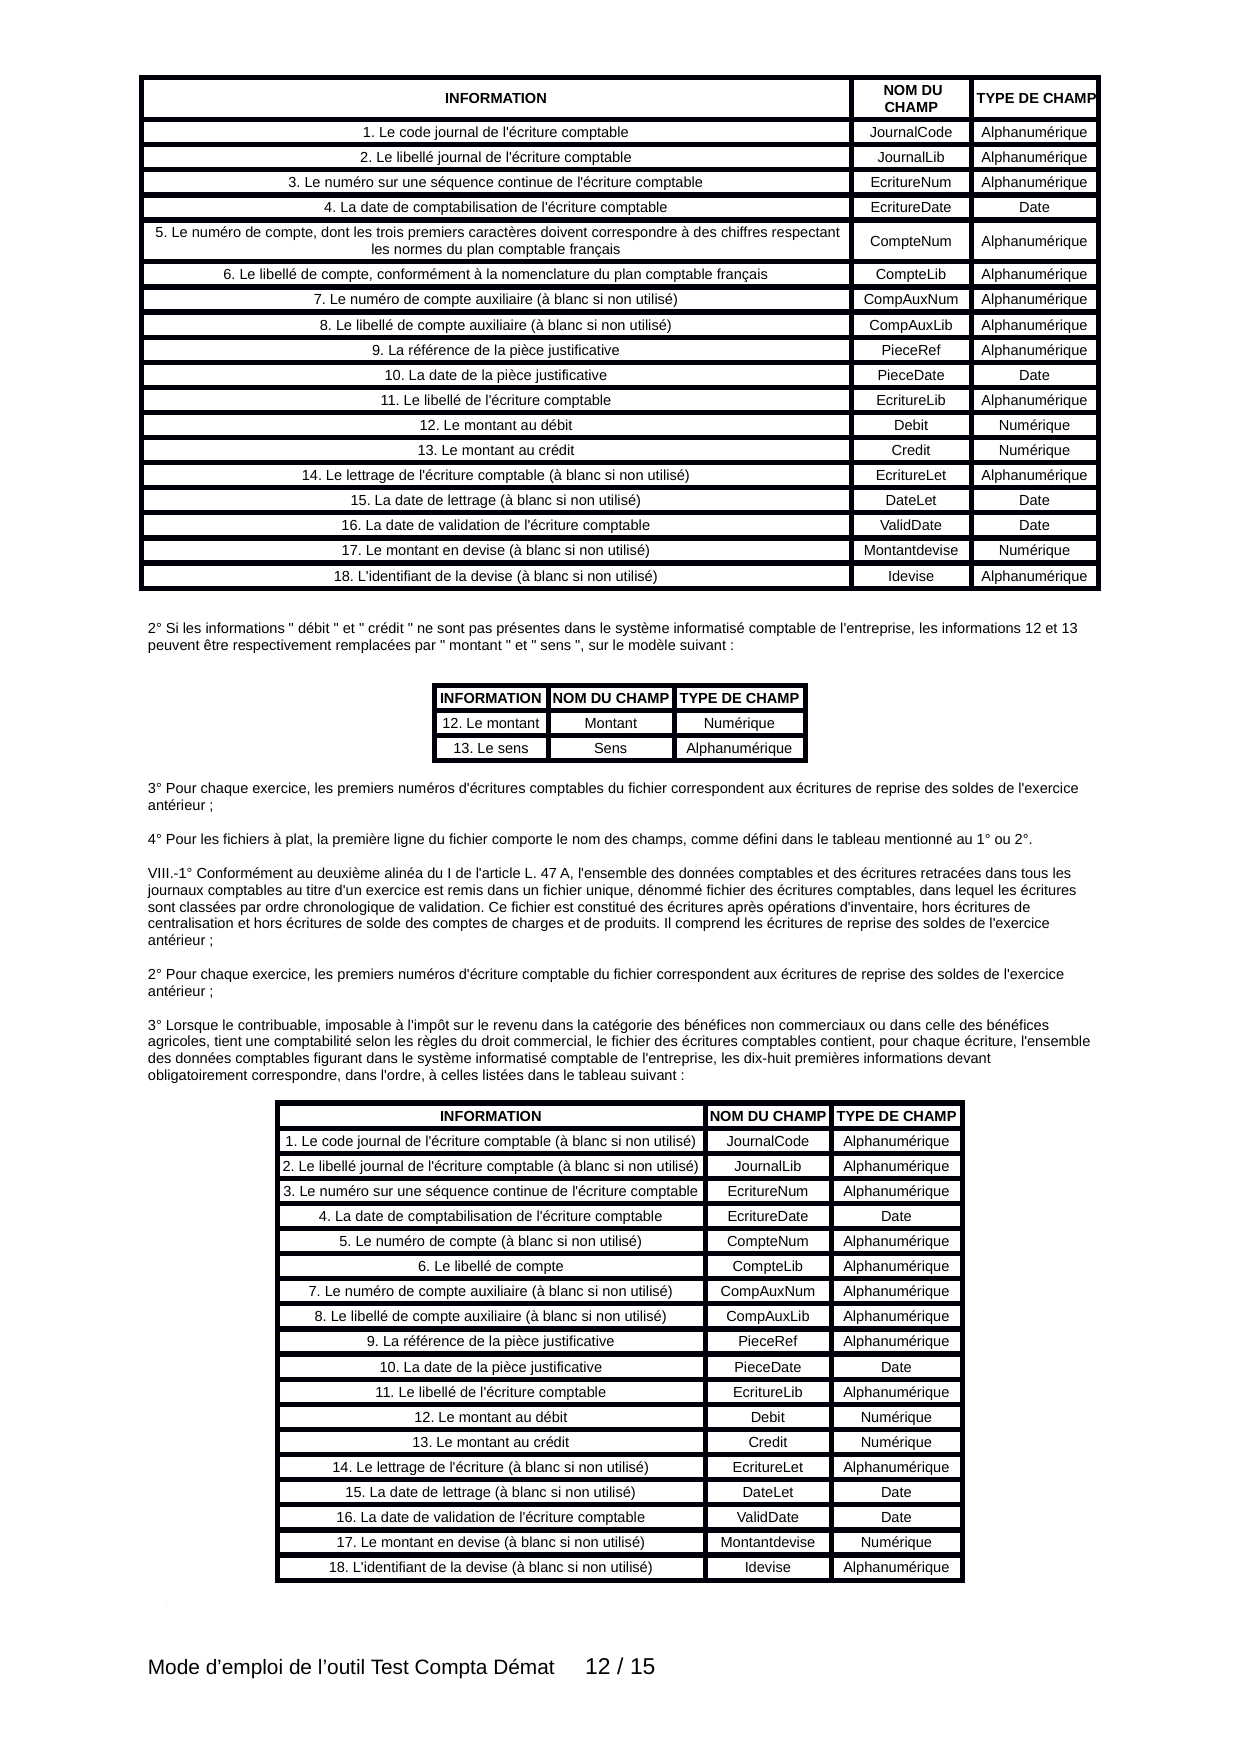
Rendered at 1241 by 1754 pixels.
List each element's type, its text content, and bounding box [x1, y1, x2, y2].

table_cell 10. La date de la pièce justificative [144, 365, 849, 385]
table_cell Alphanumérique [974, 223, 1096, 259]
table_cell 13. Le sens [437, 738, 546, 758]
table_cell 3. Le numéro sur une séquence continue de l'écriture comptable [280, 1181, 703, 1201]
table_cell 14. Le lettrage de l'écriture comptable (à blanc si non utilisé) [144, 465, 849, 485]
table_cell Alphanumérique [834, 1181, 960, 1201]
table_cell PieceDate [708, 1357, 829, 1377]
table_cell Montantdevise [854, 541, 969, 560]
table_cell PieceRef [708, 1332, 829, 1351]
table_cell Numérique [974, 415, 1096, 435]
table_cell CompAuxNum [708, 1281, 829, 1301]
text 2° Pour chaque exercice, les premiers numéros d'écriture comptable du fichier correspondent aux écritures de reprise des soldes de l'exercice antérieur ; [148, 966, 1093, 999]
table_cell 15. La date de lettrage (à blanc si non utilisé) [280, 1482, 703, 1502]
table_cell 12. Le montant au débit [280, 1407, 703, 1427]
table_cell 9. La référence de la pièce justificative [280, 1332, 703, 1351]
table_cell 8. Le libellé de compte auxiliaire (à blanc si non utilisé) [280, 1306, 703, 1326]
table_cell CompteLib [854, 264, 969, 284]
table_header NOM DU CHAMP [854, 80, 969, 117]
table_cell 18. L'identifiant de la devise (à blanc si non utilisé) [144, 566, 849, 586]
table_cell DateLet [854, 490, 969, 510]
table_cell 7. Le numéro de compte auxiliaire (à blanc si non utilisé) [144, 290, 849, 309]
table_cell CompteLib [708, 1256, 829, 1276]
table_cell Alphanumérique [974, 315, 1096, 334]
table_cell EcritureNum [854, 172, 969, 192]
table_cell 1. Le code journal de l'écriture comptable (à blanc si non utilisé) [280, 1131, 703, 1151]
table_cell Numérique [834, 1533, 960, 1552]
table_cell 5. Le numéro de compte, dont les trois premiers caractères doivent correspondre à des chiffres respectant les normes du plan comptable français [144, 223, 849, 259]
table_cell Numérique [834, 1407, 960, 1427]
table_cell 8. Le libellé de compte auxiliaire (à blanc si non utilisé) [144, 315, 849, 334]
table_cell CompAuxLib [854, 315, 969, 334]
table_cell Date [974, 515, 1096, 535]
table_cell EcritureLet [708, 1457, 829, 1477]
table_cell Date [834, 1357, 960, 1377]
table_cell 9. La référence de la pièce justificative [144, 340, 849, 359]
table_cell Alphanumérique [677, 738, 803, 758]
table_cell 6. Le libellé de compte, conformément à la nomenclature du plan comptable français [144, 264, 849, 284]
table_cell JournalLib [854, 147, 969, 167]
table_cell 4. La date de comptabilisation de l'écriture comptable [280, 1206, 703, 1226]
table_cell PieceRef [854, 340, 969, 359]
text 2° Si les informations " débit " et " crédit " ne sont pas présentes dans le système informatisé comptable de l'entreprise, les informations 12 et 13 peuvent être respectivement remplacées par " montant " et " sens ", sur le modèle suivant : [148, 620, 1093, 653]
table_cell 6. Le libellé de compte [280, 1256, 703, 1276]
text 3° Lorsque le contribuable, imposable à l'impôt sur le revenu dans la catégorie des bénéfices non commerciaux ou dans celle des bénéfices agricoles, tient une comptabilité selon les règles du droit commercial, le fichier des écritures comptables contient, pour chaque écriture, l'ensemble des données comptables figurant dans le système informatisé comptable de l'entreprise, les dix-huit premières informations devant obligatoirement correspondre, dans l'ordre, à celles listées dans le tableau suivant : [148, 1016, 1093, 1083]
table_cell 14. Le lettrage de l'écriture (à blanc si non utilisé) [280, 1457, 703, 1477]
table_cell Alphanumérique [974, 147, 1096, 167]
table_cell Date [834, 1507, 960, 1527]
table_cell Alphanumérique [974, 290, 1096, 309]
table_cell Credit [708, 1432, 829, 1452]
table_cell 7. Le numéro de compte auxiliaire (à blanc si non utilisé) [280, 1281, 703, 1301]
table_cell Idevise [708, 1558, 829, 1577]
table_cell Alphanumérique [834, 1306, 960, 1326]
table_cell Sens [551, 738, 672, 758]
table_header NOM DU CHAMP [551, 688, 672, 708]
table_cell 5. Le numéro de compte (à blanc si non utilisé) [280, 1231, 703, 1251]
table_cell Alphanumérique [834, 1231, 960, 1251]
table_cell JournalCode [854, 122, 969, 142]
table_cell Alphanumérique [974, 465, 1096, 485]
table_cell 12. Le montant [437, 713, 546, 733]
table_cell Alphanumérique [974, 172, 1096, 192]
table_cell Debit [708, 1407, 829, 1427]
table_cell 2. Le libellé journal de l'écriture comptable (à blanc si non utilisé) [280, 1156, 703, 1176]
table_cell 13. Le montant au crédit [280, 1432, 703, 1452]
table_cell 16. La date de validation de l'écriture comptable [280, 1507, 703, 1527]
table_cell Date [974, 198, 1096, 217]
table_cell Alphanumérique [974, 264, 1096, 284]
table_header INFORMATION [280, 1106, 703, 1126]
table_cell CompAuxNum [854, 290, 969, 309]
text VIII.-1° Conformément au deuxième alinéa du I de l'article L. 47 A, l'ensemble des données comptables et des écritures retracées dans tous les journaux comptables au titre d'un exercice est remis dans un fichier unique, dénommé fichier des écritures comptables, dans lequel les écritures sont classées par ordre chronologique de validation. Ce fichier est constitué des écritures après opérations d'inventaire, hors écritures de centralisation et hors écritures de solde des comptes de charges et de produits. Il comprend les écritures de reprise des soldes de l'exercice antérieur ; [148, 865, 1093, 948]
table_cell EcritureLib [854, 390, 969, 410]
table_cell 15. La date de lettrage (à blanc si non utilisé) [144, 490, 849, 510]
table_cell Alphanumérique [834, 1281, 960, 1301]
table_header TYPE DE CHAMP [834, 1106, 960, 1126]
table_cell JournalLib [708, 1156, 829, 1176]
table_header INFORMATION [437, 688, 546, 708]
table_cell 1. Le code journal de l'écriture comptable [144, 122, 849, 142]
table_cell Alphanumérique [834, 1457, 960, 1477]
table_cell 17. Le montant en devise (à blanc si non utilisé) [280, 1533, 703, 1552]
table_cell Date [974, 365, 1096, 385]
table_cell Alphanumérique [834, 1256, 960, 1276]
table_cell CompteNum [708, 1231, 829, 1251]
table_cell ValidDate [854, 515, 969, 535]
table_cell Montantdevise [708, 1533, 829, 1552]
table_header INFORMATION [144, 80, 849, 117]
table_cell 13. Le montant au crédit [144, 440, 849, 460]
table_cell Credit [854, 440, 969, 460]
table_cell Alphanumérique [834, 1156, 960, 1176]
text 4° Pour les fichiers à plat, la première ligne du fichier comporte le nom des champs, comme défini dans le tableau mentionné au 1° ou 2°. [148, 831, 1093, 848]
table_cell Numérique [834, 1432, 960, 1452]
table_cell Alphanumérique [834, 1558, 960, 1577]
table_cell 12. Le montant au débit [144, 415, 849, 435]
table_cell Alphanumérique [834, 1382, 960, 1402]
table_cell 16. La date de validation de l'écriture comptable [144, 515, 849, 535]
table_cell EcritureNum [708, 1181, 829, 1201]
table_cell CompAuxLib [708, 1306, 829, 1326]
table_cell Numérique [677, 713, 803, 733]
table_cell Alphanumérique [834, 1131, 960, 1151]
table_cell Alphanumérique [974, 390, 1096, 410]
table_cell CompteNum [854, 223, 969, 259]
table_cell EcritureLet [854, 465, 969, 485]
table_cell 10. La date de la pièce justificative [280, 1357, 703, 1377]
table_cell Alphanumérique [974, 340, 1096, 359]
table_cell ValidDate [708, 1507, 829, 1527]
table_cell Date [974, 490, 1096, 510]
text 3° Pour chaque exercice, les premiers numéros d'écritures comptables du fichier correspondent aux écritures de reprise des soldes de l'exercice antérieur ; [148, 780, 1093, 814]
table_cell Alphanumérique [974, 566, 1096, 586]
table_cell EcritureLib [708, 1382, 829, 1402]
table_cell DateLet [708, 1482, 829, 1502]
table_cell Numérique [974, 440, 1096, 460]
table_cell Date [834, 1482, 960, 1502]
table_header NOM DU CHAMP [708, 1106, 829, 1126]
table_cell EcritureDate [708, 1206, 829, 1226]
table_cell Alphanumérique [974, 122, 1096, 142]
table_cell 18. L'identifiant de la devise (à blanc si non utilisé) [280, 1558, 703, 1577]
table_cell 17. Le montant en devise (à blanc si non utilisé) [144, 541, 849, 560]
table_cell 11. Le libellé de l'écriture comptable [144, 390, 849, 410]
table_header TYPE DE CHAMP [677, 688, 803, 708]
table_cell Numérique [974, 541, 1096, 560]
table_cell Date [834, 1206, 960, 1226]
table_cell Idevise [854, 566, 969, 586]
table_cell 4. La date de comptabilisation de l'écriture comptable [144, 198, 849, 217]
table_cell Alphanumérique [834, 1332, 960, 1351]
table_cell Montant [551, 713, 672, 733]
table_cell Debit [854, 415, 969, 435]
table_header TYPE DE CHAMP [974, 80, 1096, 117]
table_cell EcritureDate [854, 198, 969, 217]
table_cell PieceDate [854, 365, 969, 385]
table_cell JournalCode [708, 1131, 829, 1151]
table_cell 11. Le libellé de l'écriture comptable [280, 1382, 703, 1402]
table_cell 3. Le numéro sur une séquence continue de l'écriture comptable [144, 172, 849, 192]
table_cell 2. Le libellé journal de l'écriture comptable [144, 147, 849, 167]
